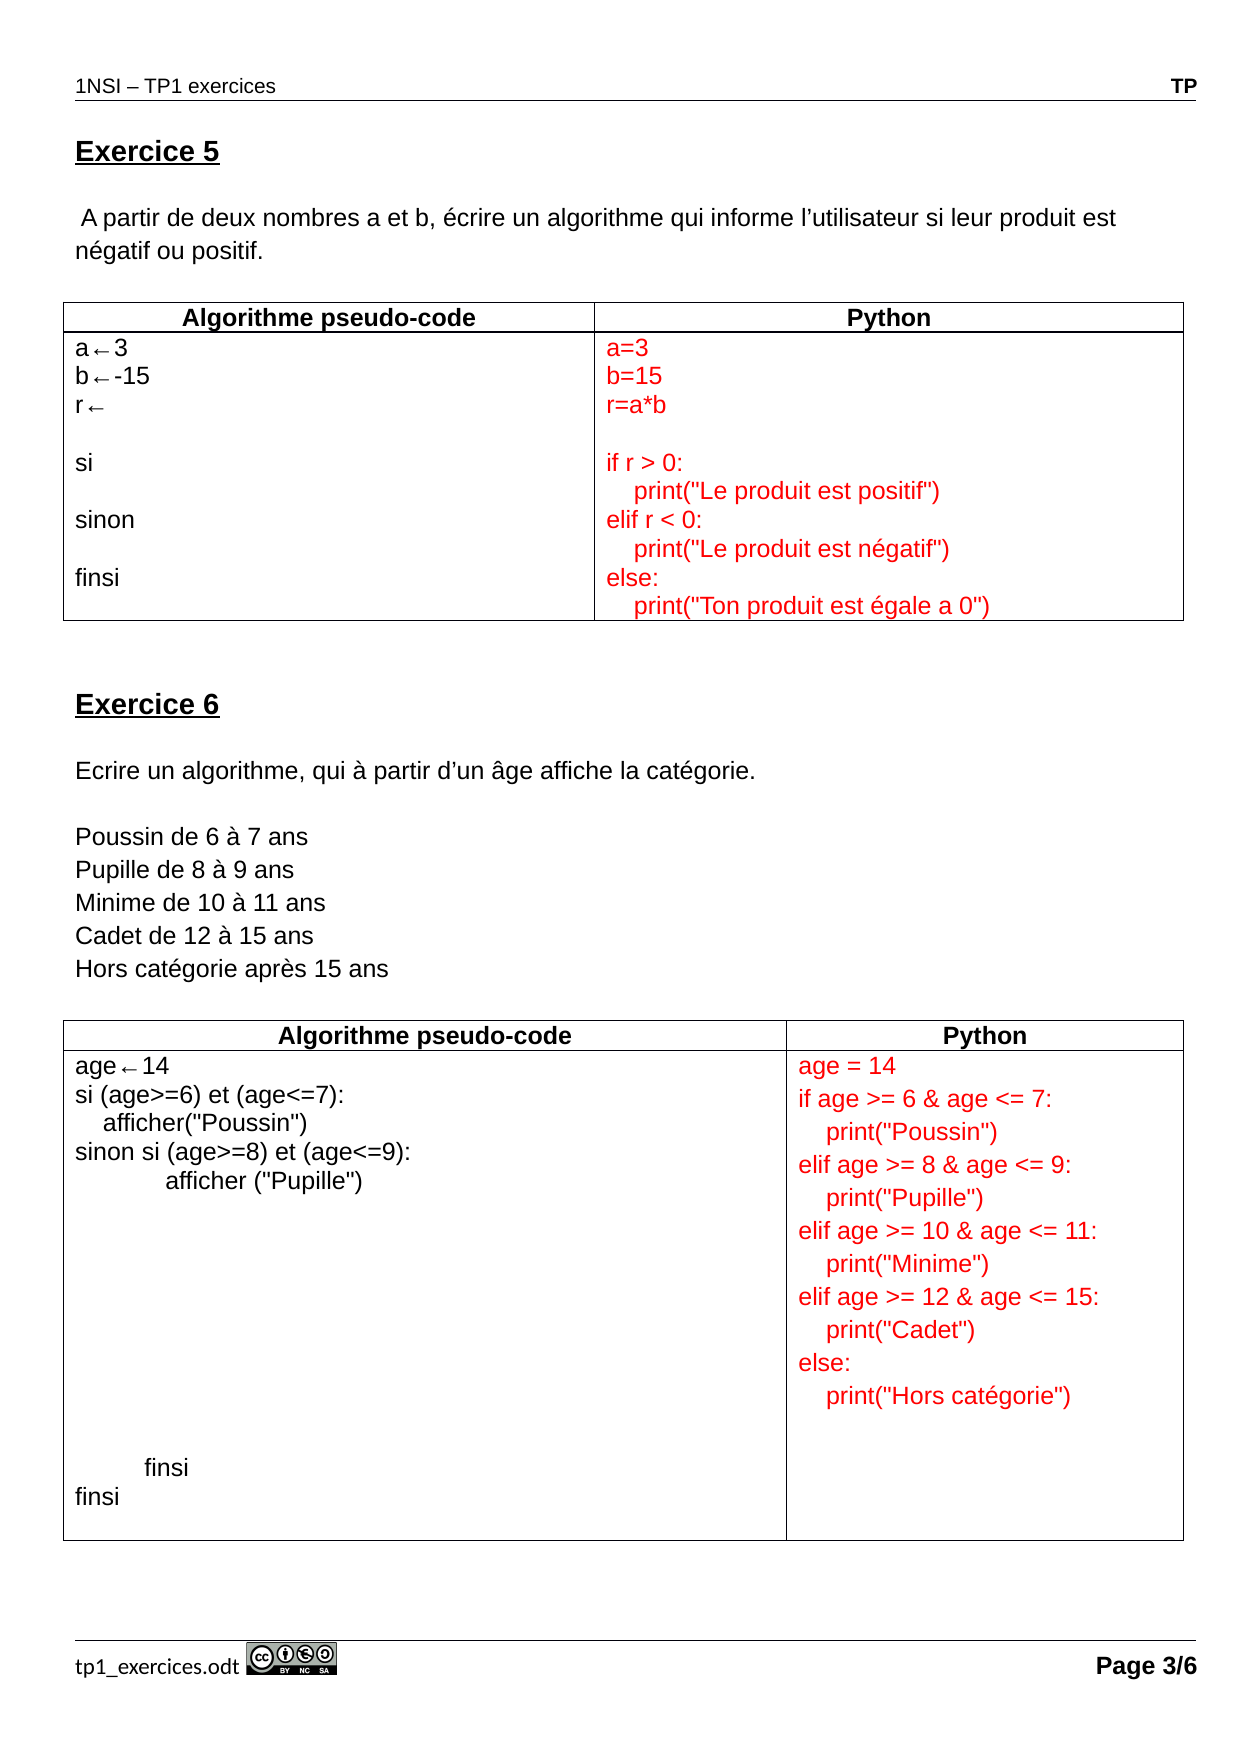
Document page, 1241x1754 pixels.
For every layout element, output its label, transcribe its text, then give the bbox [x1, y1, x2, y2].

text A partir de deux nombres a et b, écrire un algorithme qui informe l’utilisateur si leur produit est négatif ou positif. [75, 203, 1196, 264]
table_cell age = 14 if age >= 6 & age <= 7: print("Poussin") elif age >= 8 & age <= 9: print("Pupille") elif age >= 10 & age <= 11: print("Minime") elif age >= 12 & age <= 15: print("Cadet") else: print("Hors catégorie") [787, 1051, 1183, 1539]
table_header Algorithme pseudo-code [64, 1021, 786, 1050]
table_cell a←3 b←-15 r← si sinon finsi [64, 333, 594, 620]
text Cadet de 12 à 15 ans [75, 921, 1196, 950]
text Hors catégorie après 15 ans [75, 954, 1196, 983]
table_cell age←14 si (age>=6) et (age<=7): afficher("Poussin") sinon si (age>=8) et (age<=9): afficher ("Pupille") finsi finsi [64, 1051, 786, 1539]
table_header Python [787, 1021, 1183, 1050]
table_cell a=3 b=15 r=a*b if r > 0: print("Le produit est positif") elif r < 0: print("Le produit est négatif") else: print("Ton produit est égale a 0") [595, 333, 1183, 620]
text Ecrire un algorithme, qui à partir d’un âge affiche la catégorie. [75, 756, 1196, 784]
picture [246, 1642, 337, 1675]
table_header Algorithme pseudo-code [64, 303, 594, 331]
text Poussin de 6 à 7 ans [75, 822, 1196, 851]
text Exercice 6 [75, 687, 1196, 721]
text Minime de 10 à 11 ans [75, 888, 1196, 917]
text Pupille de 8 à 9 ans [75, 855, 1196, 884]
table_header Python [595, 303, 1183, 331]
text Exercice 5 [75, 134, 1196, 167]
